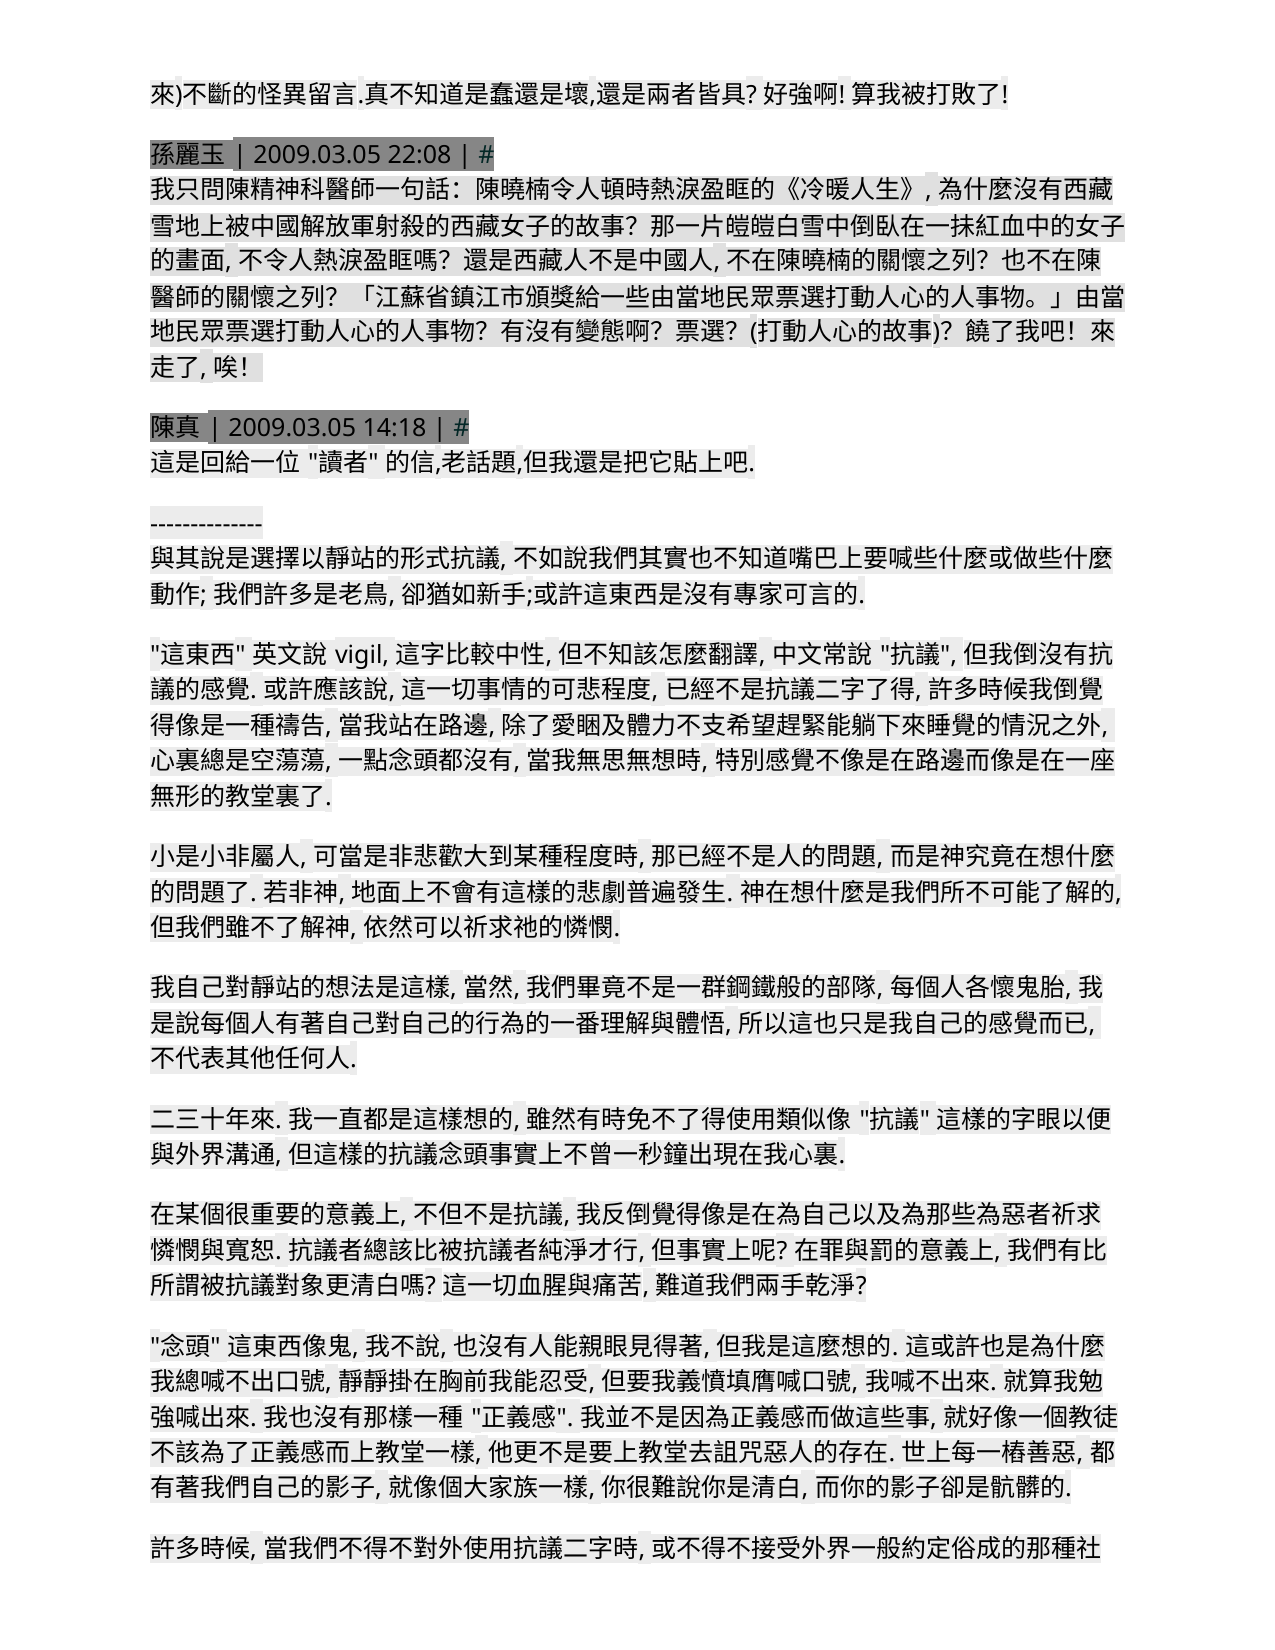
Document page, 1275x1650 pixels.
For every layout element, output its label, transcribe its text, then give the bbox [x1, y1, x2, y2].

text "這東西" 英文說 vigil, 這字比較中性, 但不知該怎麼翻譯, 中文常說 "抗議", 但我倒沒有抗議的感覺. 或許應該說, 這一切事情的可悲程度, 已經不是抗議二字了得, 許多時候我倒覺得像是一種禱告, 當我站在路邊, 除了愛睏及體力不支希望趕緊能躺下來睡覺的情況之外, 心裏總是空蕩蕩, 一點念頭都沒有, 當我無思無想時, 特別感覺不像是在路邊而像是在一座無形的教堂裏了. [150, 635, 1125, 812]
text 在某個很重要的意義上, 不但不是抗議, 我反倒覺得像是在為自己以及為那些為惡者祈求憐憫與寬恕. 抗議者總該比被抗議者純淨才行, 但事實上呢? 在罪與罰的意義上, 我們有比所謂被抗議對象更清白嗎? 這一切血腥與痛苦, 難道我們兩手乾淨? [150, 1196, 1125, 1302]
text 我只問陳精神科醫師一句話：陳曉楠令人頓時熱淚盈眶的《冷暖人生》, 為什麼沒有西藏雪地上被中國解放軍射殺的西藏女子的故事？那一片皚皚白雪中倒臥在一抺紅血中的女子的畫面, 不令人熱淚盈眶嗎？還是西藏人不是中國人, 不在陳曉楠的關懷之列？也不在陳醫師的關懷之列？「江蘇省鎮江市頒獎給一些由當地民眾票選打動人心的人事物。」由當地民眾票選打動人心的人事物？有沒有變態啊？票選？(打動人心的故事)？饒了我吧！來走了, 唉！ [150, 171, 1125, 383]
text 這是回給一位 "讀者" 的信,老話題,但我還是把它貼上吧. [150, 444, 1125, 479]
text 二三十年來. 我一直都是這樣想的, 雖然有時免不了得使用類似像 "抗議" 這樣的字眼以便與外界溝通, 但這樣的抗議念頭事實上不曾一秒鐘出現在我心裏. [150, 1100, 1125, 1171]
text 我自己對靜站的想法是這樣, 當然, 我們畢竟不是一群鋼鐵般的部隊, 每個人各懷鬼胎, 我是說每個人有著自己對自己的行為的一番理解與體悟, 所以這也只是我自己的感覺而已, 不代表其他任何人. [150, 969, 1125, 1075]
text 陳真 | 2009.03.05 14:18 | # [150, 408, 1125, 444]
text 小是小非屬人, 可當是非悲歡大到某種程度時, 那已經不是人的問題, 而是神究竟在想什麼的問題了. 若非神, 地面上不會有這樣的悲劇普遍發生. 神在想什麼是我們所不可能了解的, 但我們雖不了解神, 依然可以祈求祂的憐憫. [150, 837, 1125, 944]
text "念頭" 這東西像鬼, 我不說, 也沒有人能親眼見得著, 但我是這麼想的. 這或許也是為什麼我總喊不出口號, 靜靜掛在胸前我能忍受, 但要我義憤填膺喊口號, 我喊不出來. 就算我勉強喊出來. 我也沒有那樣一種 "正義感". 我並不是因為正義感而做這些事, 就好像一個教徒不該為了正義感而上教堂一樣, 他更不是要上教堂去詛咒惡人的存在. 世上每一樁善惡, 都有著我們自己的影子, 就像個大家族一樣, 你很難說你是清白, 而你的影子卻是骯髒的. [150, 1327, 1125, 1504]
text 孫麗玉 | 2009.03.05 22:08 | # [150, 135, 1125, 171]
text 許多時候, 當我們不得不對外使用抗議二字時, 或不得不接受外界一般約定俗成的那種社 [150, 1529, 1125, 1564]
text 來)不斷的怪異留言.真不知道是蠢還是壞,還是兩者皆具? 好強啊! 算我被打敗了! [150, 75, 1125, 110]
text -------------- 與其說是選擇以靜站的形式抗議, 不如說我們其實也不知道嘴巴上要喊些什麼或做些什麼動作; 我們許多是老鳥, 卻猶如新手;或許這東西是沒有專家可言的. [150, 504, 1125, 610]
